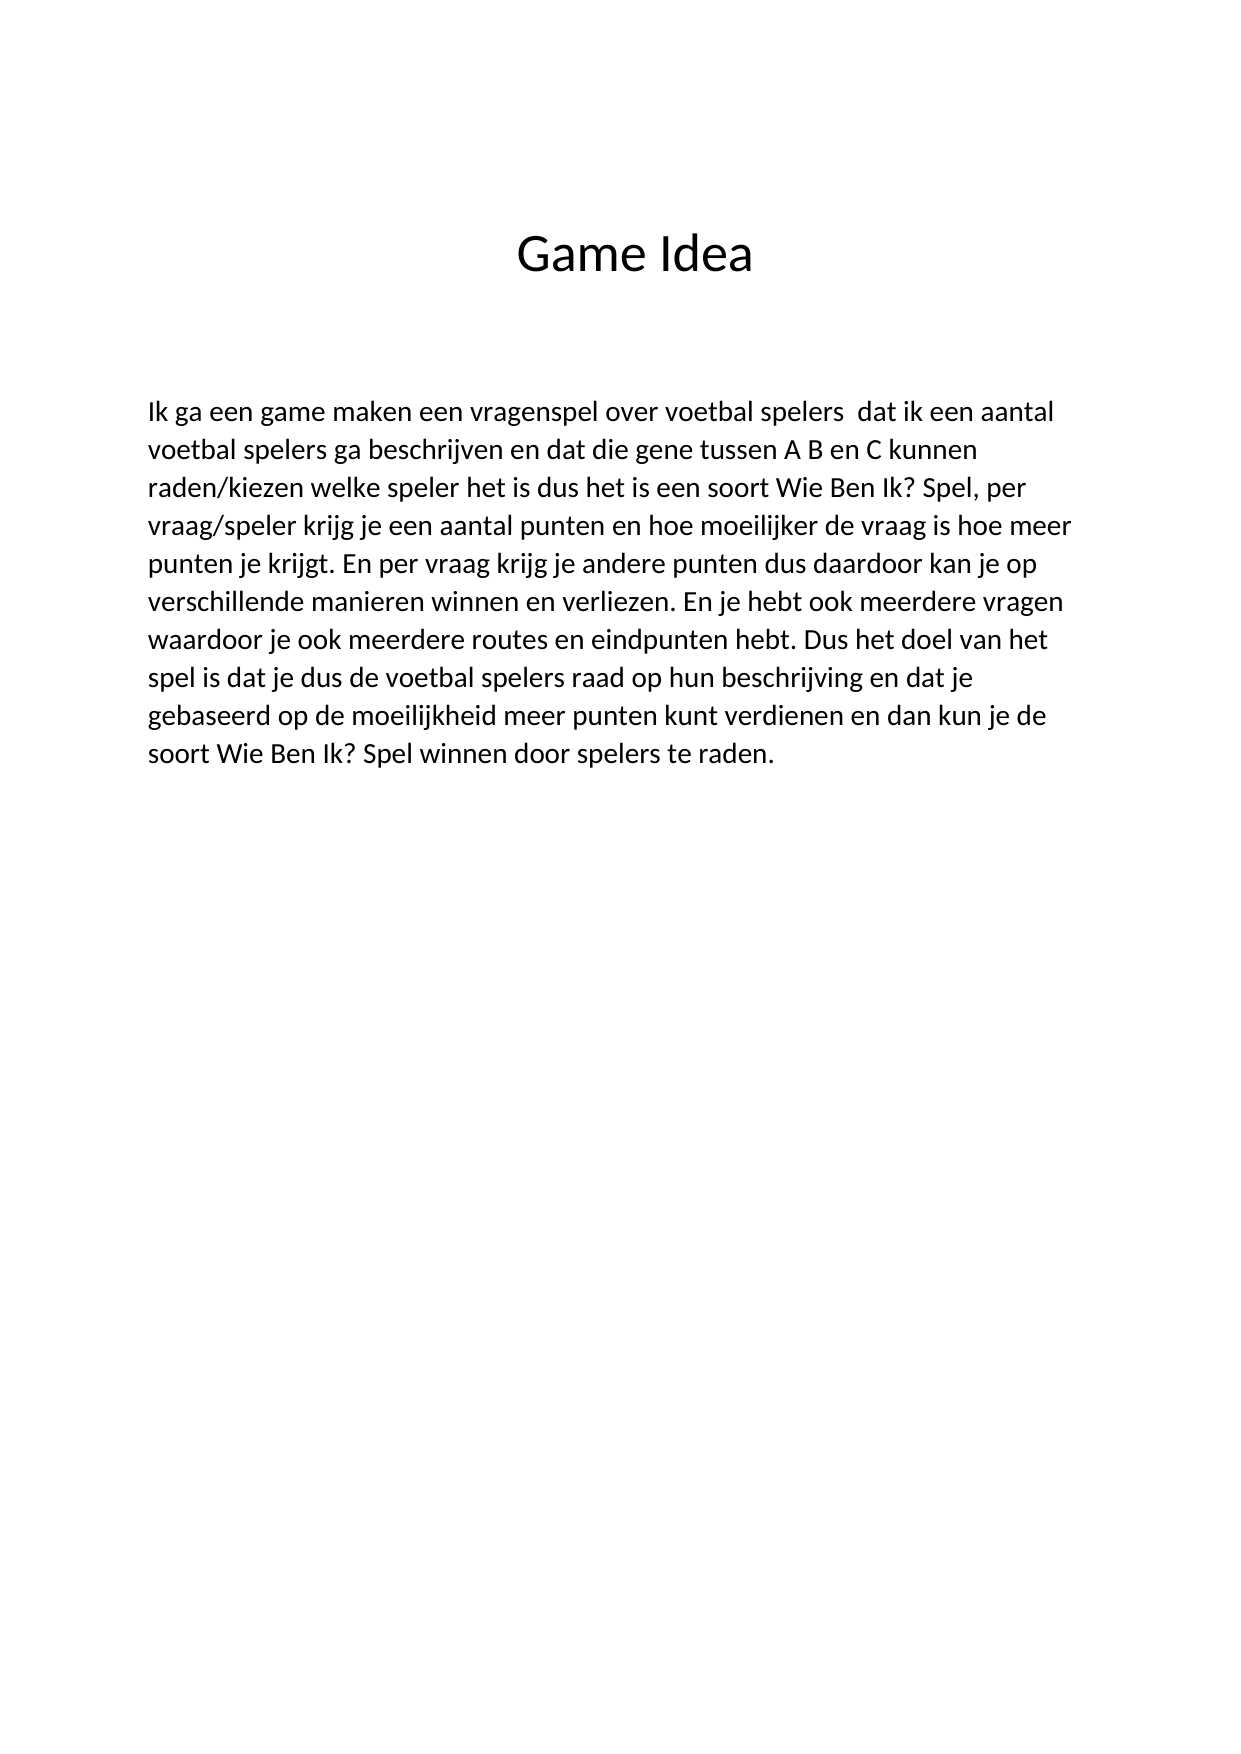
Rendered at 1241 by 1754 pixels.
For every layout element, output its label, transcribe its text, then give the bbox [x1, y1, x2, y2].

text Game Idea [516, 148, 1093, 284]
text Ik ga een game maken een vragenspel over voetbal spelers dat ik een aantal voetbal spelers ga beschrijven en dat die gene tussen A B en C kunnen raden/kiezen welke speler het is dus het is een soort Wie Ben Ik? Spel, per vraag/speler krijg je een aantal punten en hoe moeilijker de vraag is hoe meer punten je krijgt. En per vraag krijg je andere punten dus daardoor kan je op verschillende manieren winnen en verliezen. En je hebt ook meerdere vragen waardoor je ook meerdere routes en eindpunten hebt. Dus het doel van het spel is dat je dus de voetbal spelers raad op hun beschrijving en dat je gebaseerd op de moeilijkheid meer punten kunt verdienen en dan kun je de soort Wie Ben Ik? Spel winnen door spelers te raden. [148, 393, 1093, 771]
